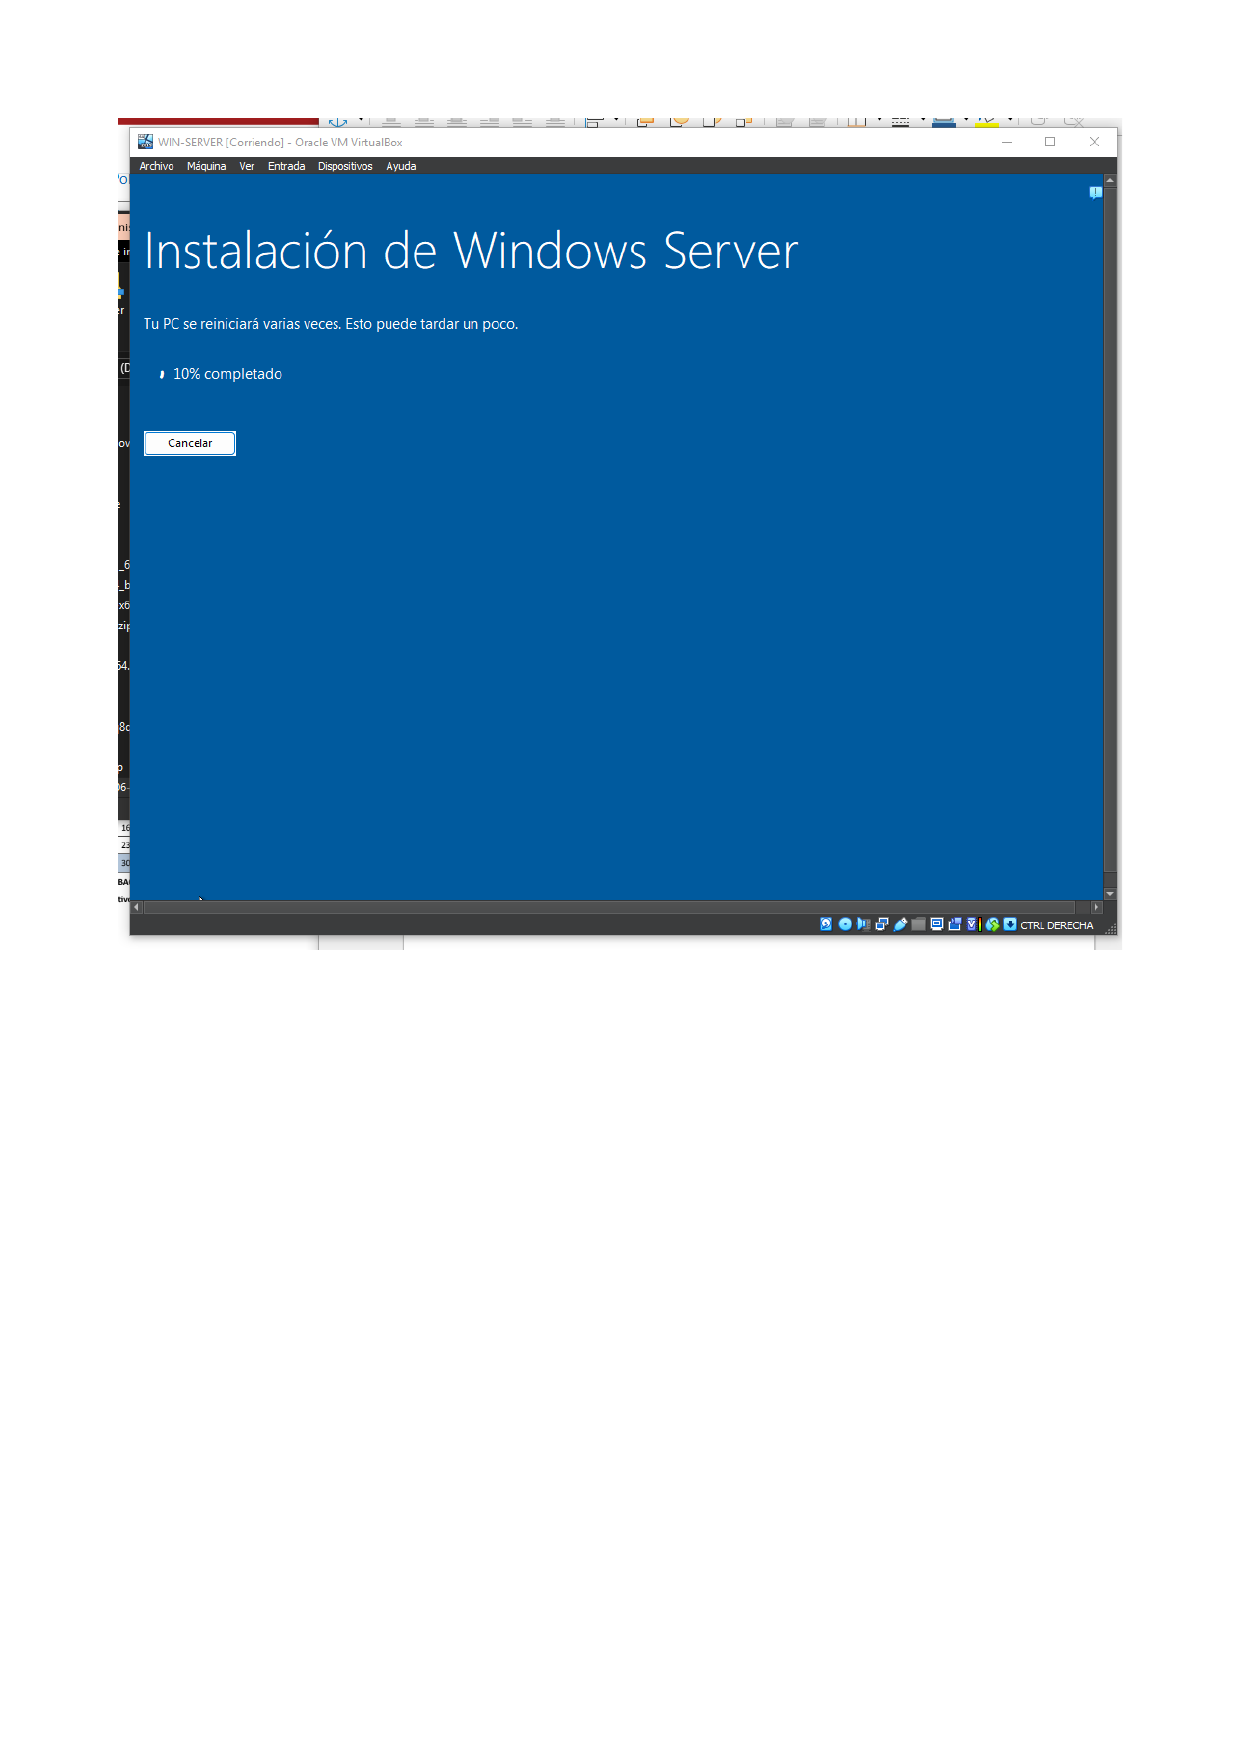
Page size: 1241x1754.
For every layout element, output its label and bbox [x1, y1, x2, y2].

picture [118, 118, 1123, 950]
